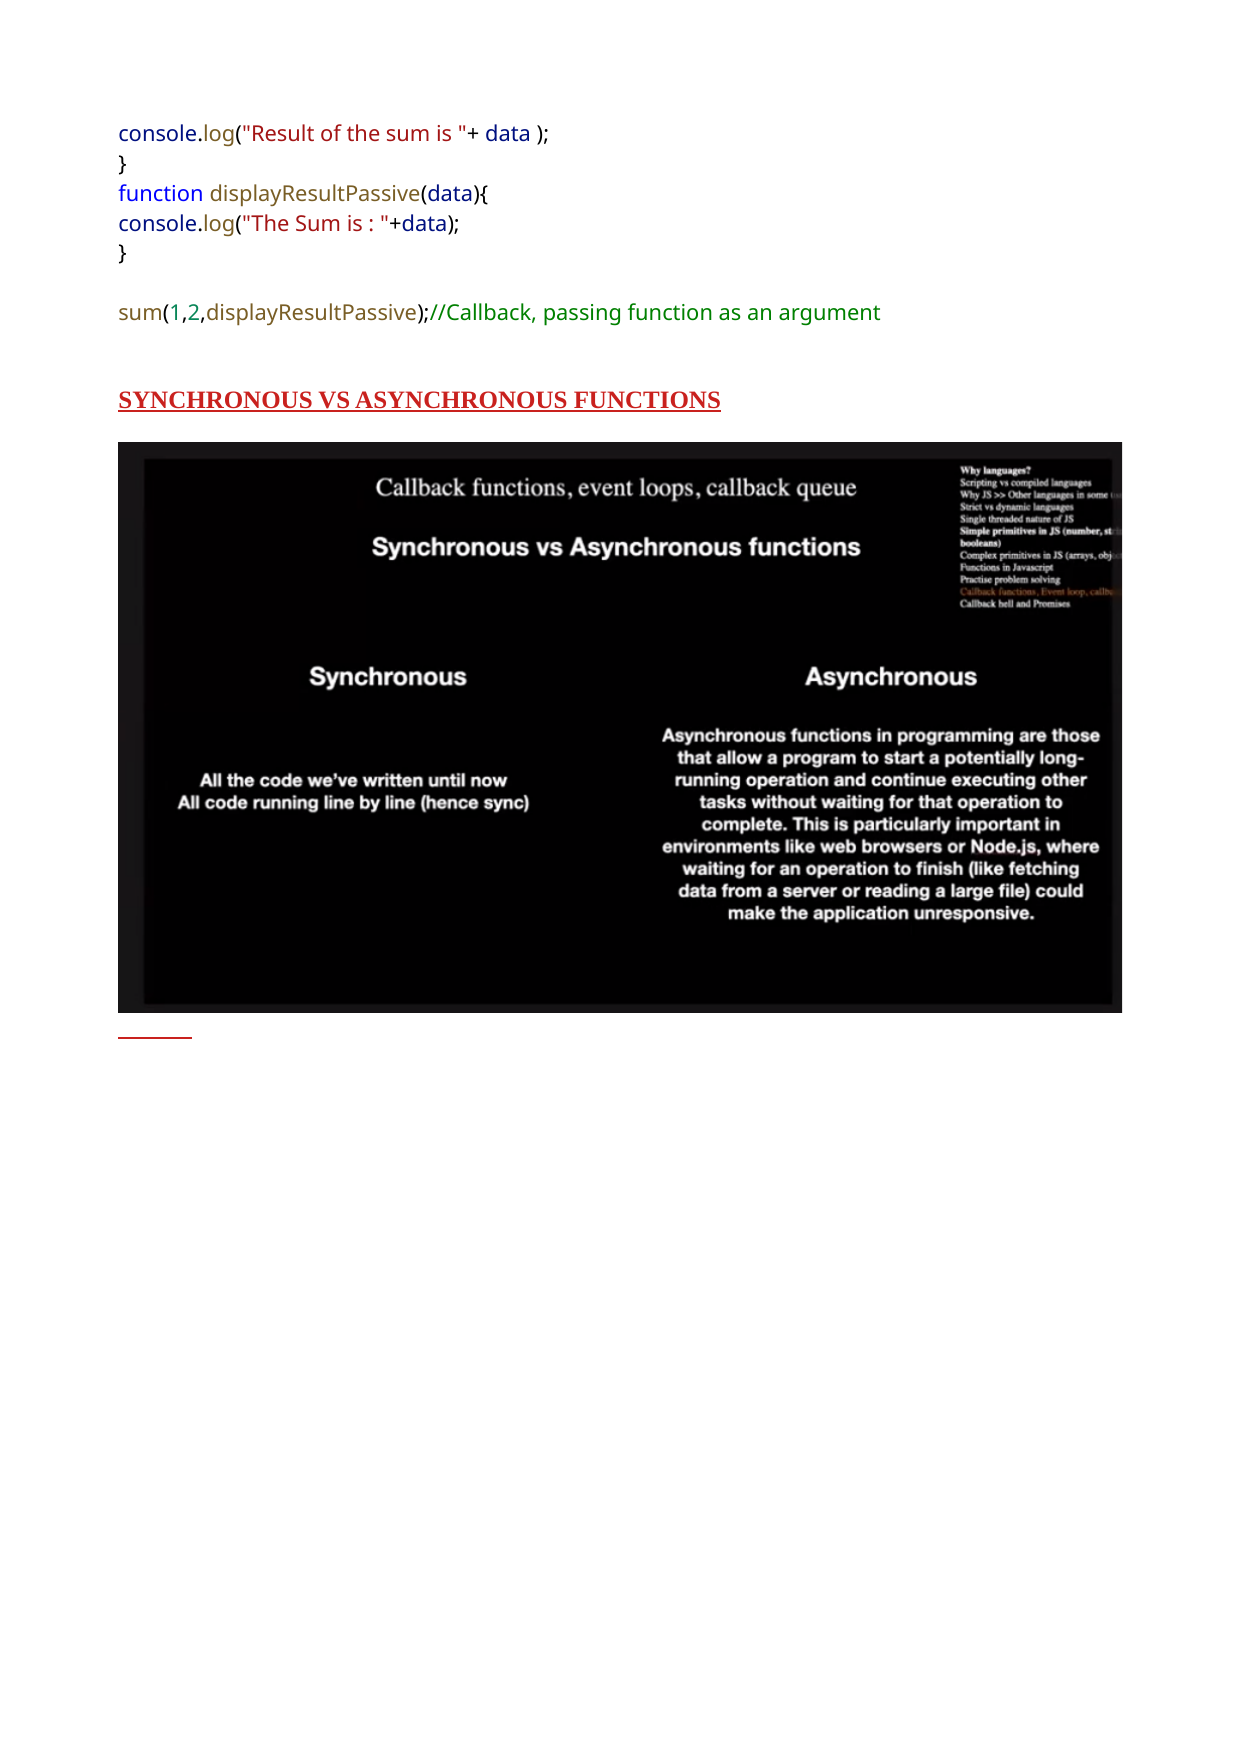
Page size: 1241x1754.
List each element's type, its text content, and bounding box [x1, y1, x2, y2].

picture [118, 442, 1123, 1013]
text sum(1,2,displayResultPassive);//Callback, passing function as an argument [118, 297, 1122, 327]
text } [118, 237, 1122, 267]
text SYNCHRONOUS VS ASYNCHRONOUS FUNCTIONS [118, 385, 1122, 414]
text } [118, 148, 1122, 178]
text function displayResultPassive(data){ [118, 178, 1122, 207]
text console.log("The Sum is : "+data); [118, 207, 1122, 237]
text console.log("Result of the sum is "+ data ); [118, 118, 1122, 148]
